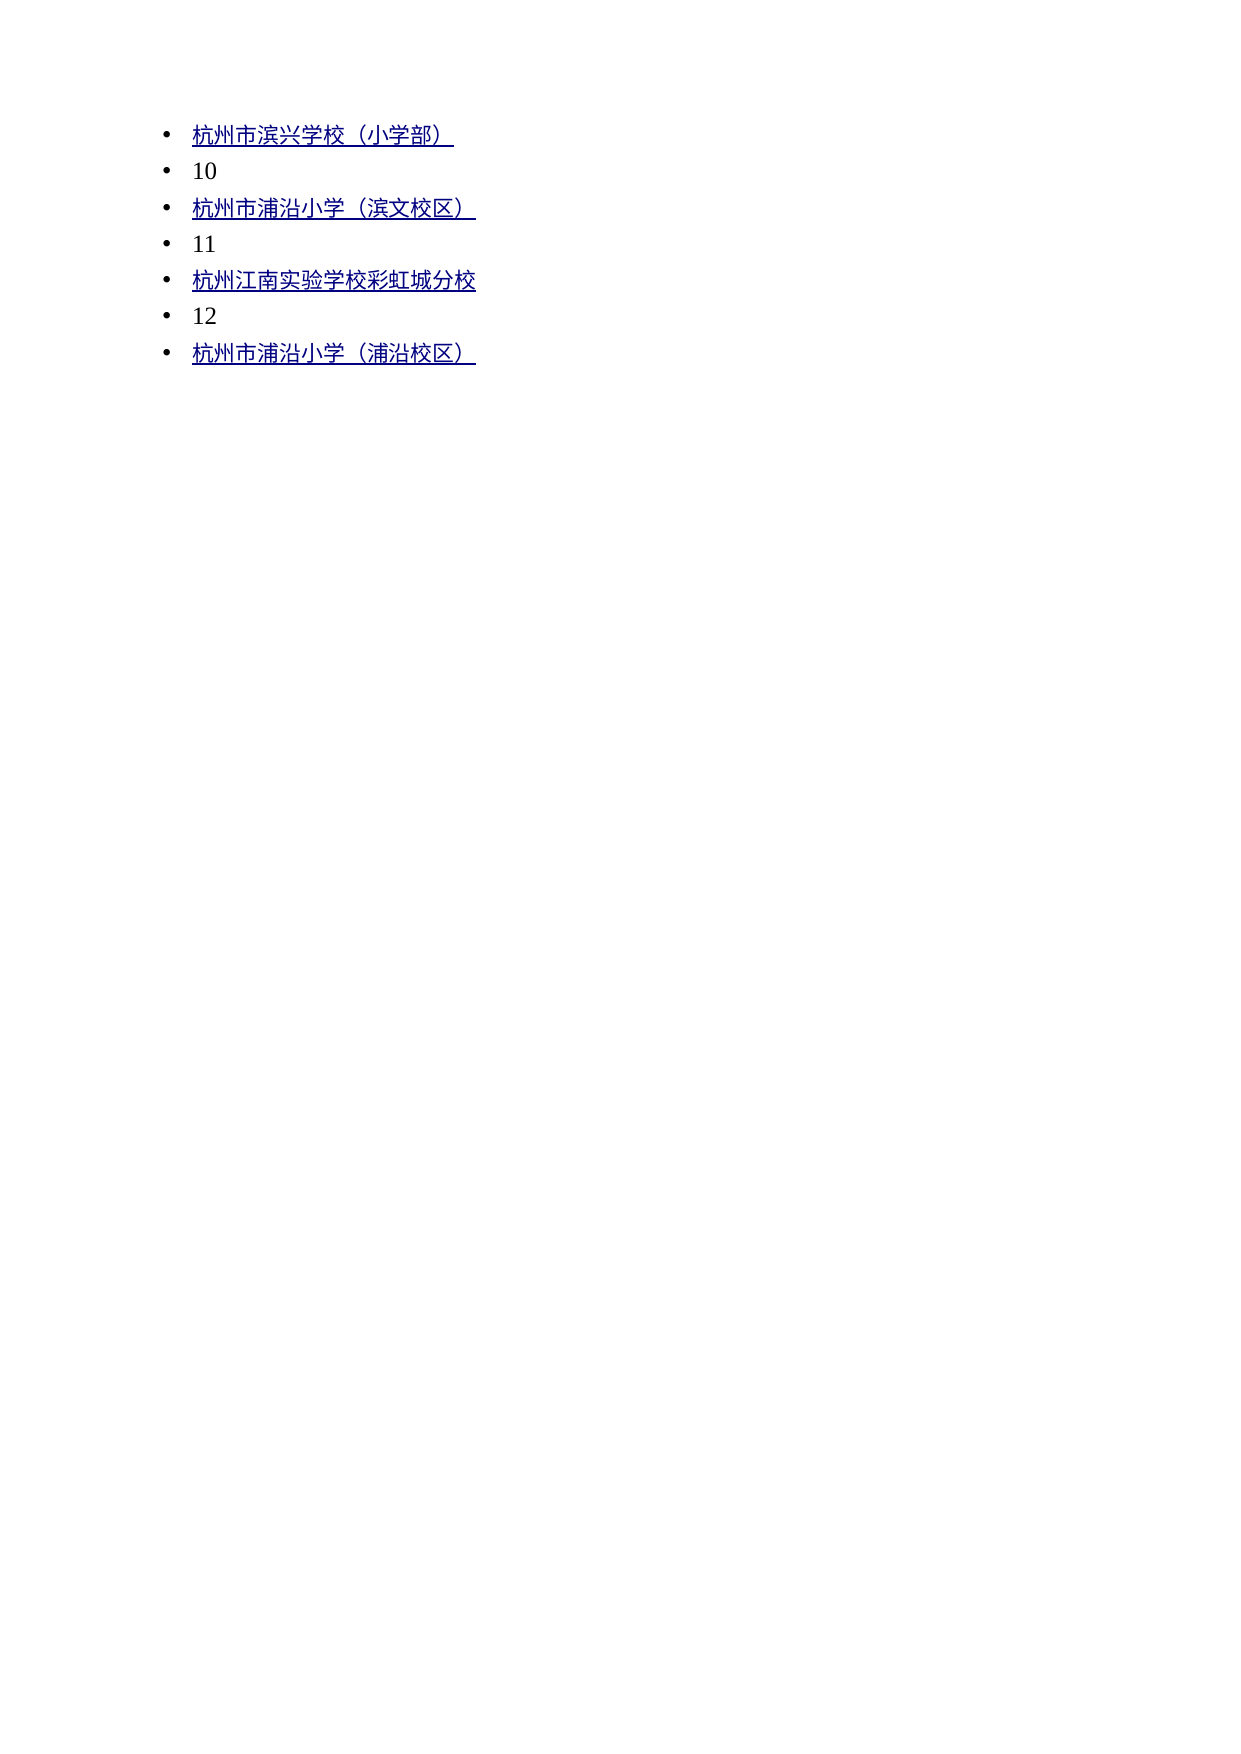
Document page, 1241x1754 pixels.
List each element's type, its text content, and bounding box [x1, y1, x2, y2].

list 杭州市浦沿小学（浦沿校区） [162, 336, 1122, 368]
list 杭州江南实验学校彩虹城分校 [162, 263, 1122, 295]
list 10 [162, 156, 1122, 185]
list 杭州市滨兴学校（小学部） [162, 118, 1122, 150]
list 12 [162, 301, 1122, 330]
list 杭州市浦沿小学（滨文校区） [162, 191, 1122, 222]
list 11 [162, 229, 1122, 258]
